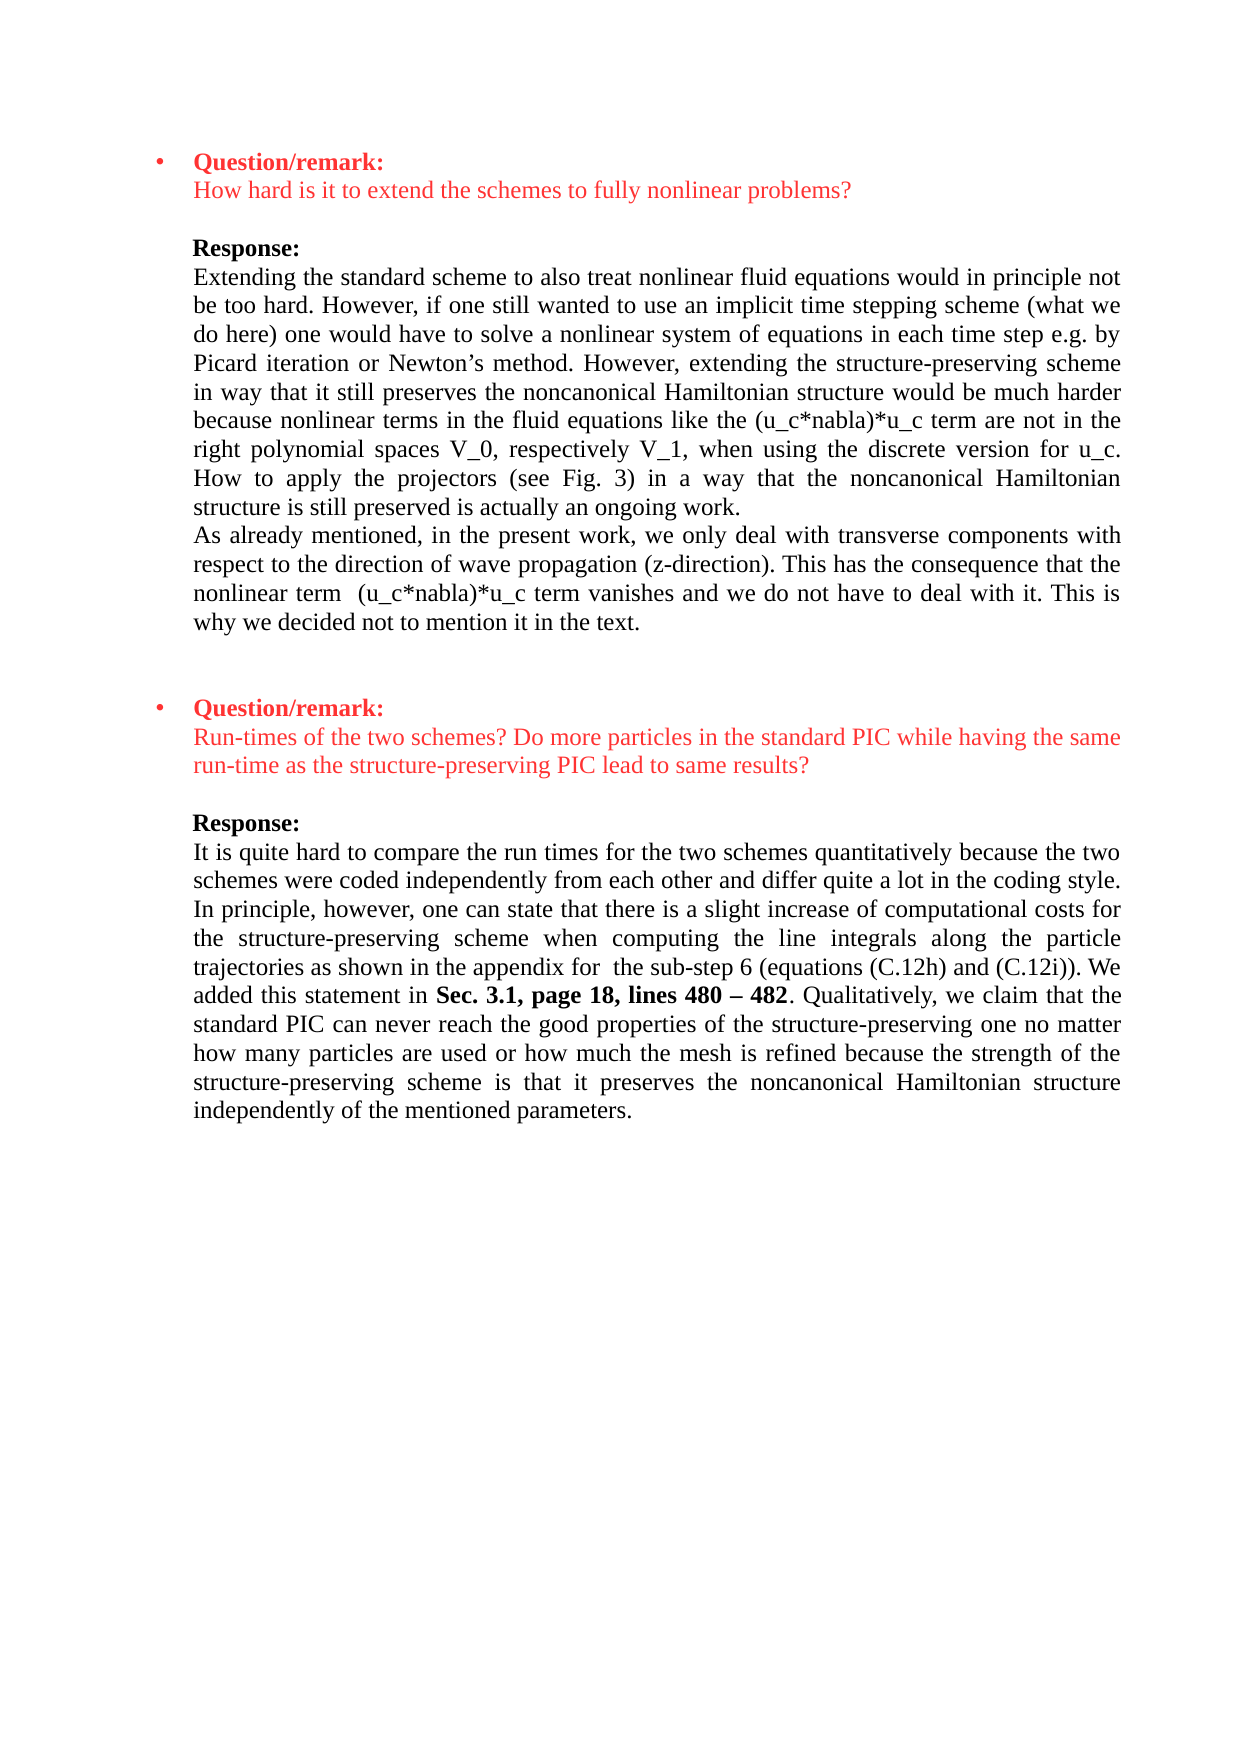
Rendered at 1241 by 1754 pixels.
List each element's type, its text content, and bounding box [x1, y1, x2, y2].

list Question/remark: [156, 147, 1122, 176]
list Run-times of the two schemes? Do more particles in the standard PIC while having the same run-time as the structure-preserving PIC lead to same results? [156, 722, 1122, 779]
list How hard is it to extend the schemes to fully nonlinear problems? [156, 176, 1122, 204]
list It is quite hard to compare the run times for the two schemes quantitatively because the two schemes were coded independently from each other and differ quite a lot in the coding style. In principle, however, one can state that there is a slight increase of computational costs for the structure-preserving scheme when computing the line integrals along the particle trajectories as shown in the appendix for the sub-step 6 (equations (C.12h) and (C.12i)). We added this statement in Sec. 3.1, page 18, lines 480 – 482. Qualitatively, we claim that the standard PIC can never reach the good properties of the structure-preserving one no matter how many particles are used or how much the mesh is refined because the strength of the structure-preserving scheme is that it preserves the noncanonical Hamiltonian structure independently of the mentioned parameters. [156, 837, 1122, 1124]
list Extending the standard scheme to also treat nonlinear fluid equations would in principle not be too hard. However, if one still wanted to use an implicit time stepping scheme (what we do here) one would have to solve a nonlinear system of equations in each time step e.g. by Picard iteration or Newton’s method. However, extending the structure-preserving scheme in way that it still preserves the noncanonical Hamiltonian structure would be much harder because nonlinear terms in the fluid equations like the (u_c*nabla)*u_c term are not in the right polynomial spaces V_0, respectively V_1, when using the discrete version for u_c. How to apply the projectors (see Fig. 3) in a way that the noncanonical Hamiltonian structure is still preserved is actually an ongoing work. [156, 262, 1122, 521]
text Response: [118, 808, 1122, 837]
text Response: [118, 233, 1122, 262]
list Question/remark: [156, 693, 1122, 722]
list As already mentioned, in the present work, we only deal with transverse components with respect to the direction of wave propagation (z-direction). This has the consequence that the nonlinear term (u_c*nabla)*u_c term vanishes and we do not have to deal with it. This is why we decided not to mention it in the text. [156, 521, 1122, 636]
